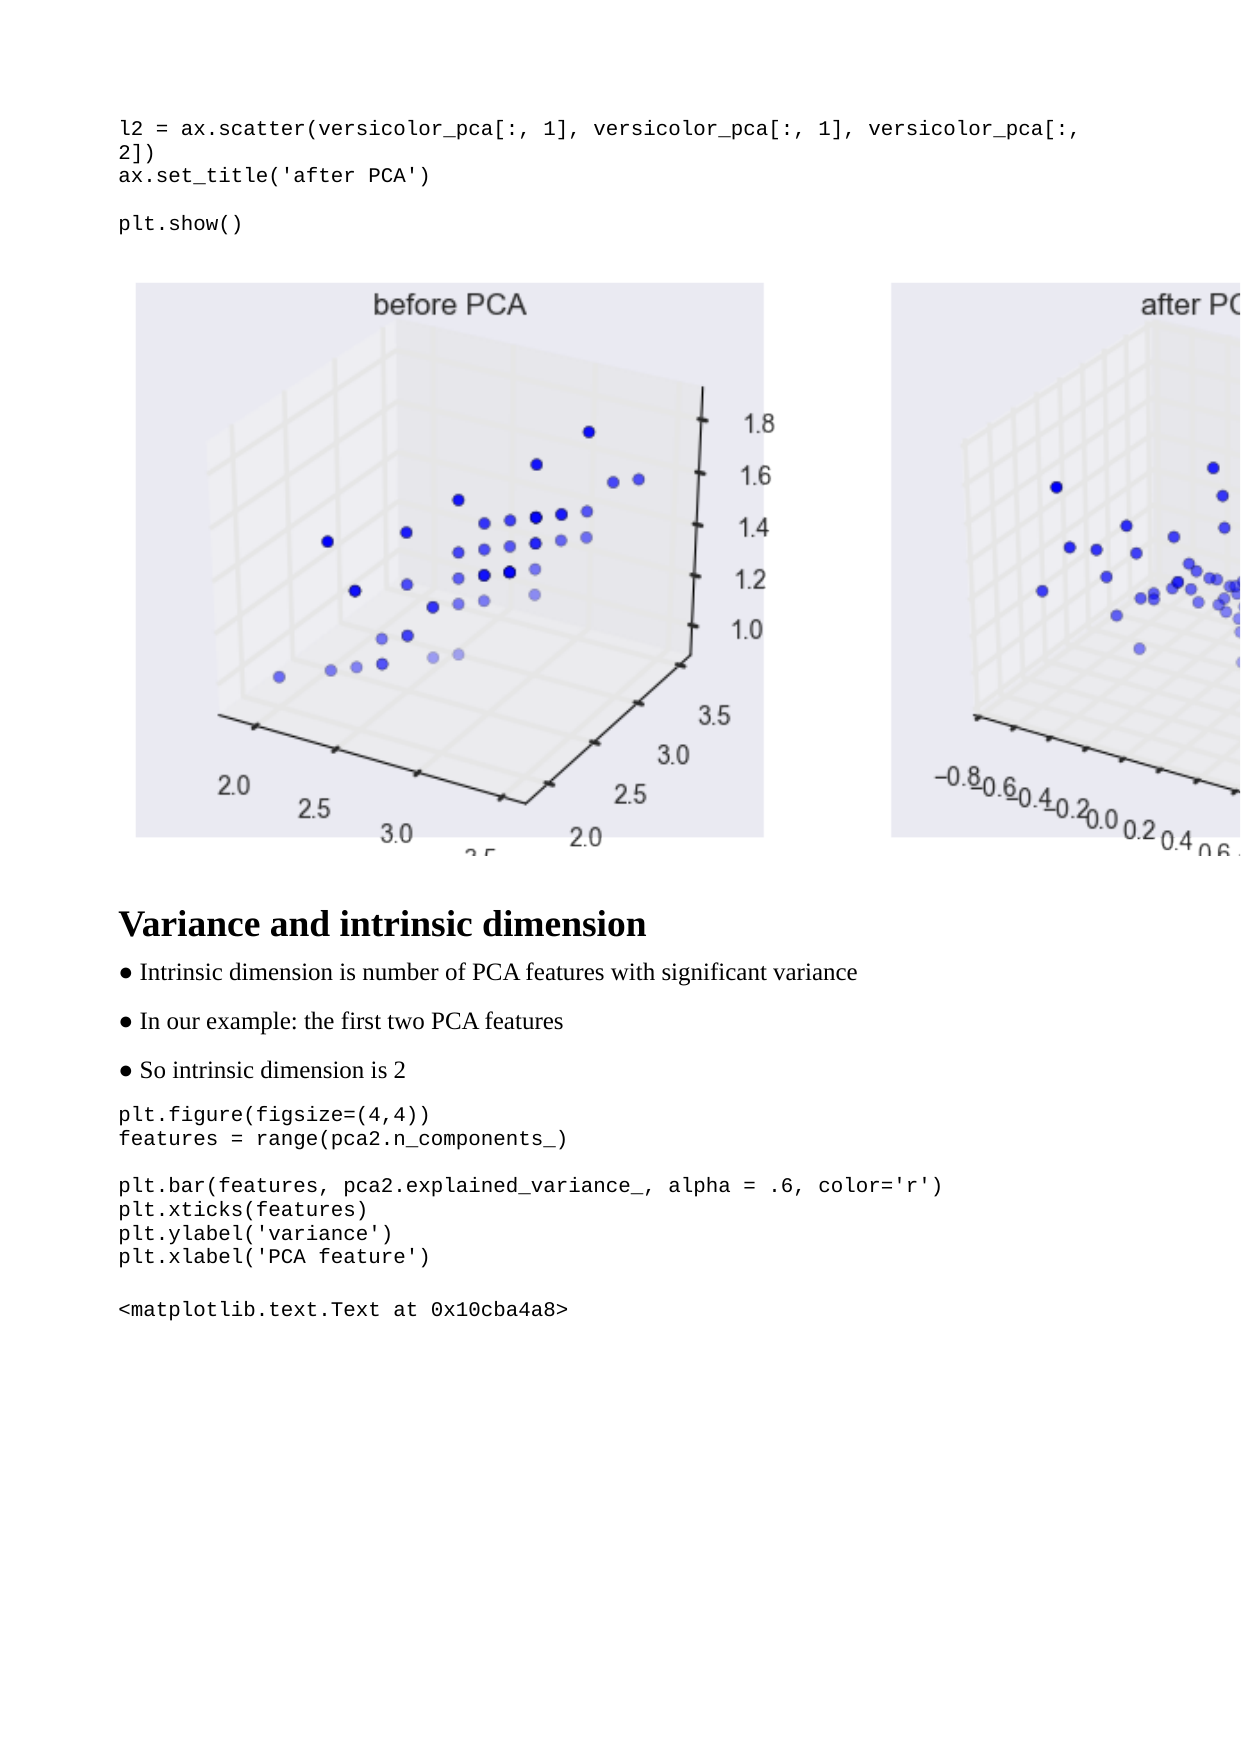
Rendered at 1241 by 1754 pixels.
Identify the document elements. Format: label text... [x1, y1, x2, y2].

picture [118, 265, 1241, 856]
text plt.xlabel('PCA feature') [118, 1246, 1122, 1270]
text plt.ylabel('variance') [118, 1223, 1122, 1246]
subtitle Variance and intrinsic dimension [118, 902, 1122, 945]
text ax.set_title('after PCA') [118, 165, 1122, 189]
text plt.figure(figsize=(4,4)) [118, 1104, 1122, 1128]
text ● In our example: the first two PCA features [118, 1006, 1122, 1035]
text <matplotlib.text.Text at 0x10cba4a8> [118, 1299, 1122, 1323]
text plt.bar(features, pca2.explained_variance_, alpha = .6, color='r') [118, 1175, 1122, 1199]
text ● So intrinsic dimension is 2 [118, 1055, 1122, 1084]
text features = range(pca2.n_components_) [118, 1128, 1122, 1152]
text ● Intrinsic dimension is number of PCA features with significant variance [118, 957, 1122, 986]
text l2 = ax.scatter(versicolor_pca[:, 1], versicolor_pca[:, 1], versicolor_pca[:, 2]) [118, 118, 1122, 165]
text plt.show() [118, 213, 1122, 236]
text plt.xticks(features) [118, 1199, 1122, 1223]
